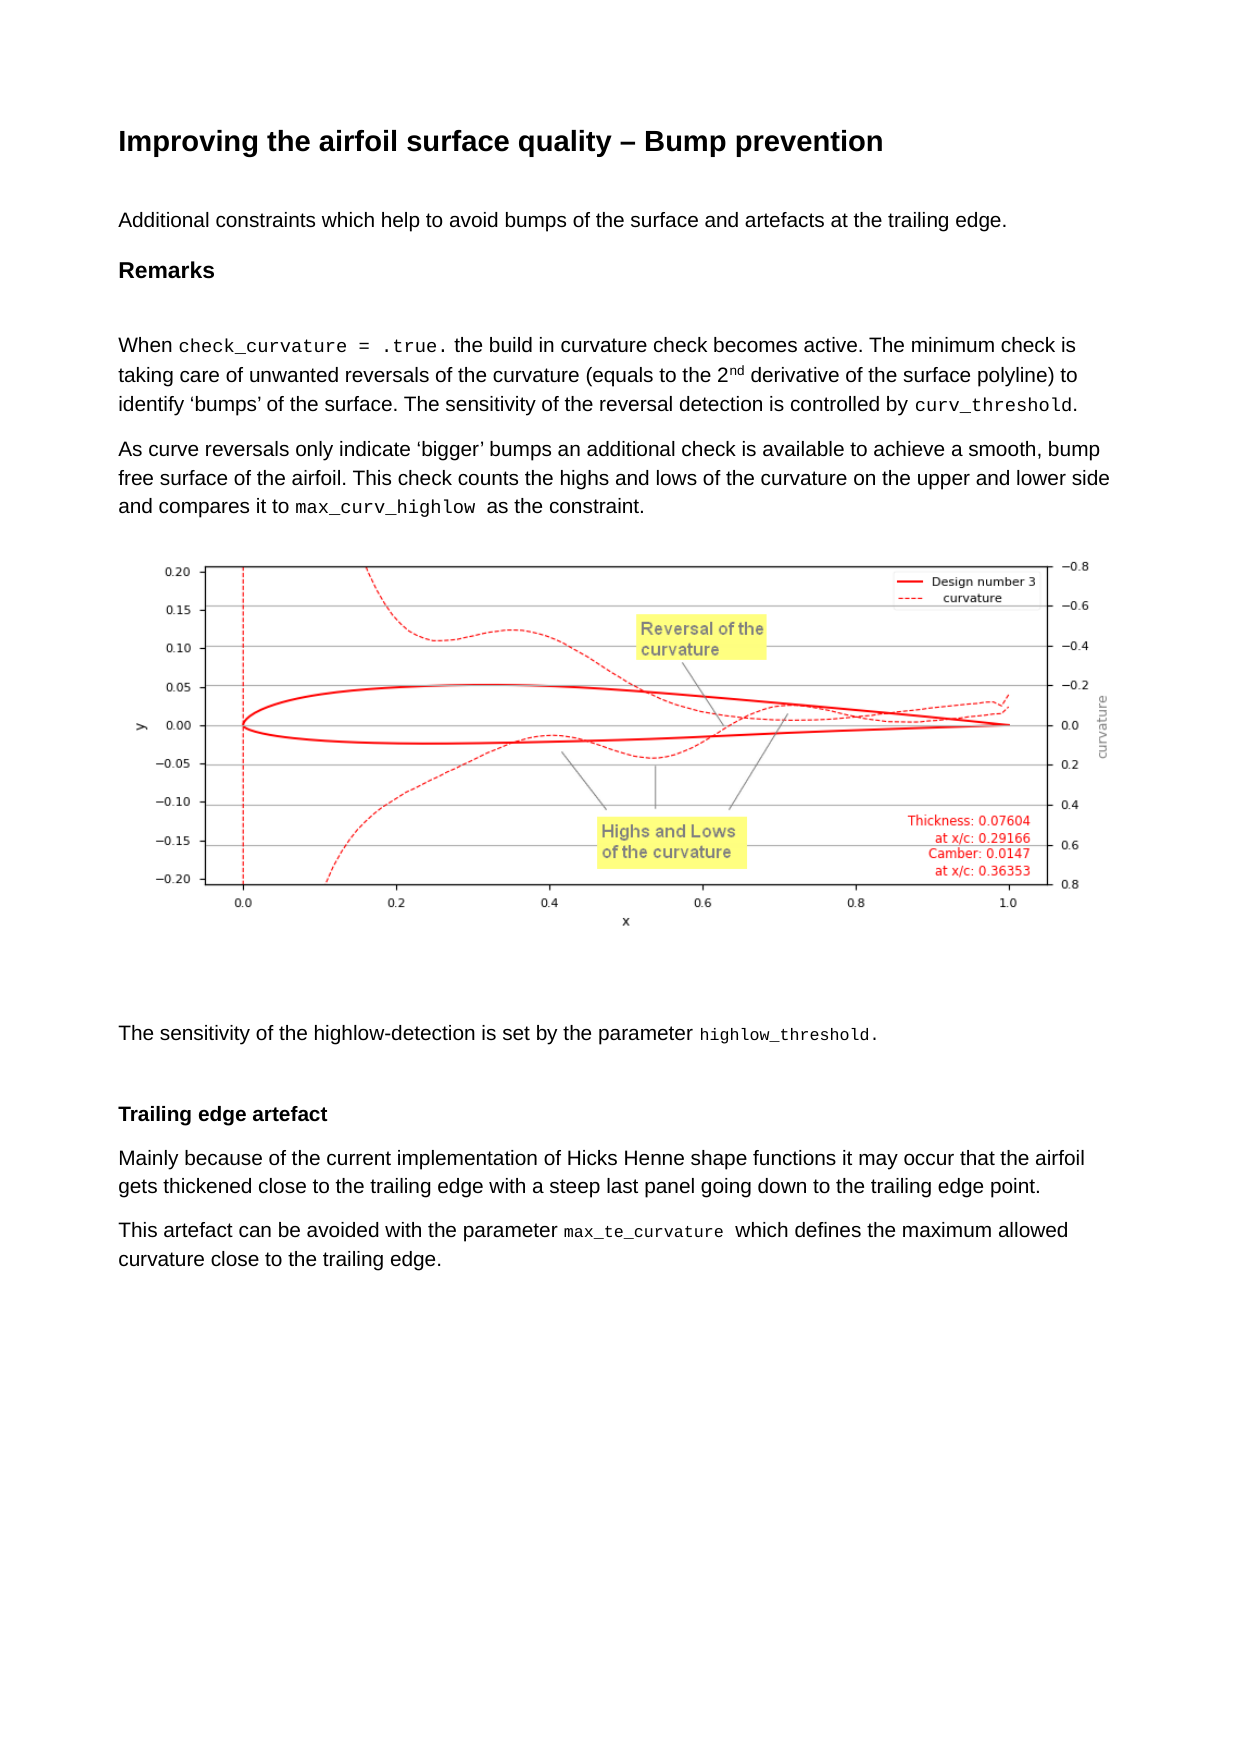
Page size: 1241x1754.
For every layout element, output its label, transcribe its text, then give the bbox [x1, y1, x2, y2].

text This artefact can be avoided with the parameter max_te_curvature which defines the maximum allowed curvature close to the trailing edge. [118, 1218, 1122, 1271]
text As curve reversals only indicate ‘bigger’ bumps an additional check is available to achieve a smooth, bump free surface of the airfoil. This check counts the highs and lows of the curvature on the upper and lower side and compares it to max_curv_highlow as the constraint. [118, 437, 1122, 519]
text When check_curvature = .true. the build in curvature check becomes active. The minimum check is taking care of unwanted reversals of the curvature (equals to the 2nd derivative of the surface polyline) to identify ‘bumps’ of the surface. The sensitivity of the reversal detection is controlled by curv_threshold. [118, 333, 1122, 417]
subtitle Improving the airfoil surface quality – Bump prevention [118, 124, 1122, 158]
text Additional constraints which help to avoid bumps of the surface and artefacts at the trailing edge. [118, 207, 1122, 231]
text The sensitivity of the highlow-detection is set by the parameter highlow_threshold. [118, 1021, 1122, 1046]
text Trailing edge artefact [118, 1102, 1122, 1126]
subtitle Remarks [118, 257, 1122, 283]
text Mainly because of the current implementation of Hicks Henne shape functions it may occur that the airfoil gets thickened close to the trailing edge with a steep last panel going down to the trailing edge point. [118, 1146, 1122, 1198]
